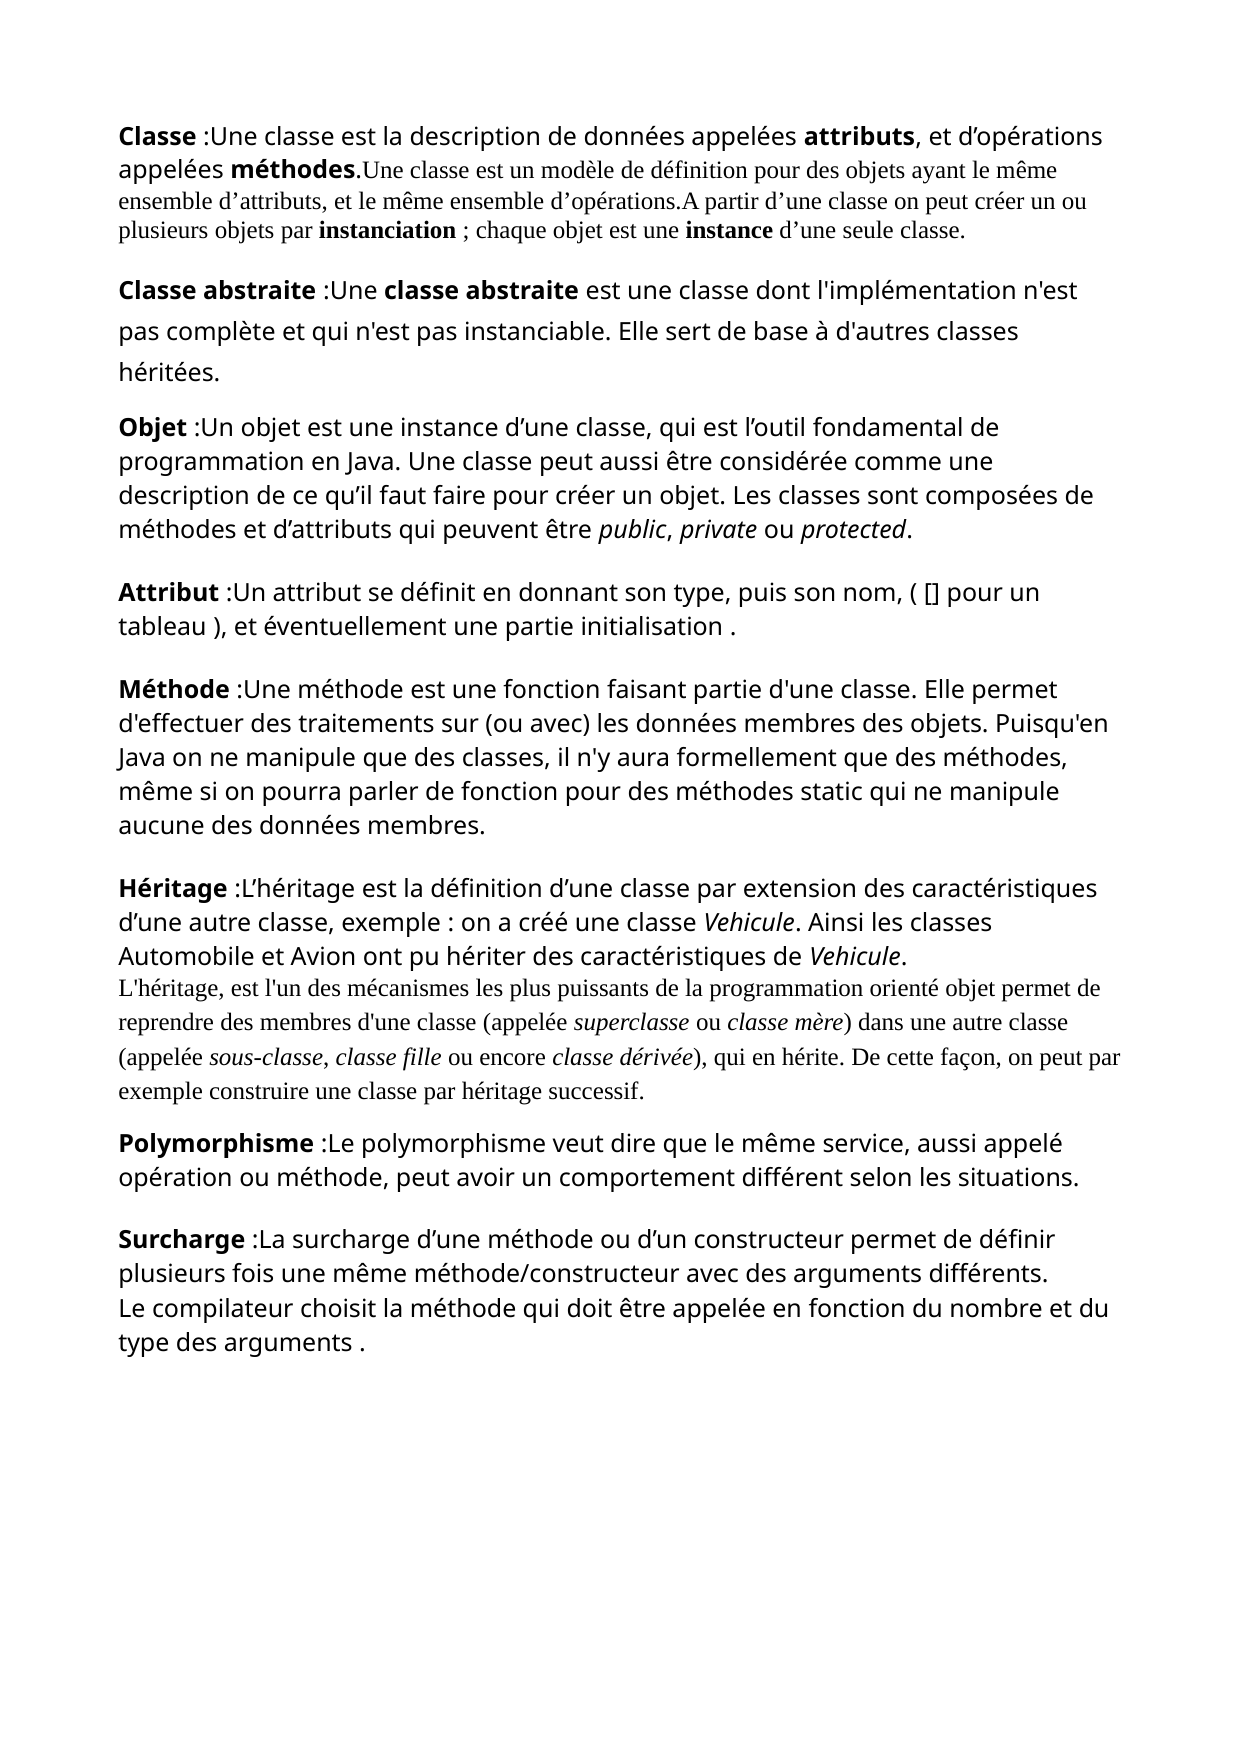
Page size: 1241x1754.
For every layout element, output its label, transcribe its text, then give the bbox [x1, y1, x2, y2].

text Méthode :Une méthode est une fonction faisant partie d'une classe. Elle permet d'effectuer des traitements sur (ou avec) les données membres des objets. Puisqu'en Java on ne manipule que des classes, il n'y aura formellement que des méthodes, même si on pourra parler de fonction pour des méthodes static qui ne manipule aucune des données membres. [118, 671, 1122, 842]
text Polymorphisme :Le polymorphisme veut dire que le même service, aussi appelé opération ou méthode, peut avoir un comportement différent selon les situations. [118, 1125, 1122, 1193]
text Attribut :Un attribut se définit en donnant son type, puis son nom, ( [] pour un tableau ), et éventuellement une partie initialisation . [118, 574, 1122, 643]
text Surcharge :La surcharge d’une méthode ou d’un constructeur permet de définir plusieurs fois une même méthode/constructeur avec des arguments différents. Le compilateur choisit la méthode qui doit être appelée en fonction du nombre et du type des arguments . [118, 1222, 1122, 1358]
text Classe :Une classe est la description de données appelées attributs, et d’opérations appelées méthodes.Une classe est un modèle de définition pour des objets ayant le même ensemble d’attributs, et le même ensemble d’opérations.A partir d’une classe on peut créer un ou plusieurs objets par instanciation ; chaque objet est une instance d’une seule classe. [118, 118, 1122, 244]
text L'héritage, est l'un des mécanismes les plus puissants de la programmation orienté objet permet de reprendre des membres d'une classe (appelée superclasse ou classe mère) dans une autre classe (appelée sous-classe, classe fille ou encore classe dérivée), qui en hérite. De cette façon, on peut par exemple construire une classe par héritage successif. [118, 973, 1122, 1105]
text Héritage :L’héritage est la définition d’une classe par extension des caractéristiques d’une autre classe, exemple : on a créé une classe Vehicule. Ainsi les classes Automobile et Avion ont pu hériter des caractéristiques de Vehicule. [118, 871, 1122, 973]
text Objet :Un objet est une instance d’une classe, qui est l’outil fondamental de programmation en Java. Une classe peut aussi être considérée comme une description de ce qu’il faut faire pour créer un objet. Les classes sont composées de méthodes et d’attributs qui peuvent être public, private ou protected. [118, 409, 1122, 546]
text Classe abstraite :Une classe abstraite est une classe dont l'implémentation n'est pas complète et qui n'est pas instanciable. Elle sert de base à d'autres classes héritées. [118, 272, 1122, 388]
